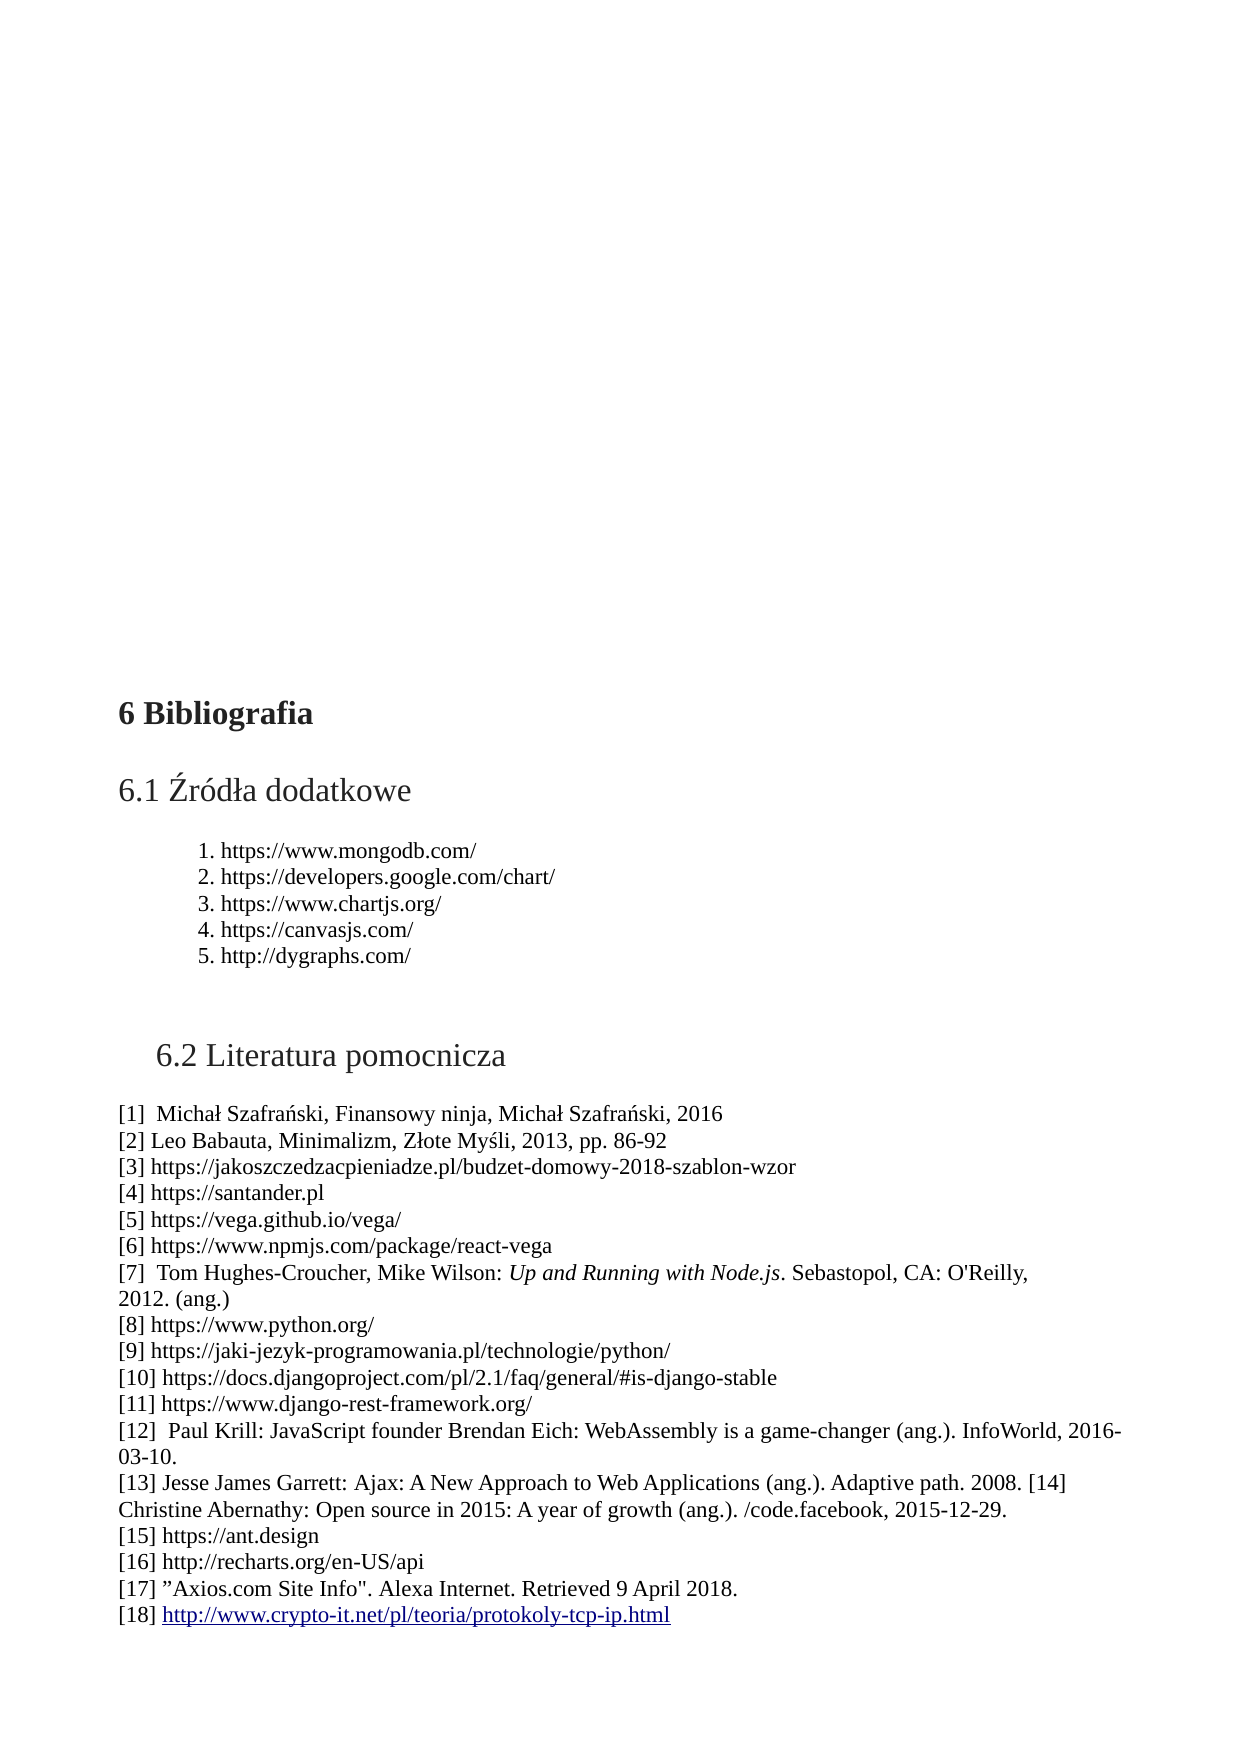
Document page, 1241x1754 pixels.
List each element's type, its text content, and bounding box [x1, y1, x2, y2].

text [8] https://www.python.org/ [118, 1311, 1122, 1338]
text 1. https://www.mongodb.com/ [156, 837, 1122, 863]
text 6 Bibliografia [118, 693, 1122, 731]
text [16] http://recharts.org/en-US/api [118, 1548, 1122, 1575]
text [12] Paul Krill: JavaScript founder Brendan Eich: WebAssembly is a game-changer (ang.). InfoWorld, 2016-03-10. [118, 1417, 1122, 1469]
text [15] https://ant.design [118, 1522, 1122, 1548]
text [6] https://www.npmjs.com/package/react-vega [118, 1232, 1122, 1258]
text [10] https://docs.djangoproject.com/pl/2.1/faq/general/#is-django-stable [118, 1364, 1122, 1390]
text [7] Tom Hughes-Croucher, Mike Wilson: Up and Running with Node.js. Sebastopol, CA: O'Reilly, 2012. (ang.) [118, 1258, 1122, 1311]
text [9] https://jaki-jezyk-programowania.pl/technologie/python/ [118, 1338, 1122, 1364]
text 2. https://developers.google.com/chart/ [118, 863, 1122, 889]
text 4. https://canvasjs.com/ [118, 916, 1122, 942]
text 5. http://dygraphs.com/ [118, 942, 1122, 969]
text [13] Jesse James Garrett: Ajax: A New Approach to Web Applications (ang.). Adaptive path. 2008. [14] Christine Abernathy: Open source in 2015: A year of growth (ang.). /code.facebook, 2015-12-29. [118, 1469, 1122, 1522]
text 6.1 Źródła dodatkowe [118, 731, 1122, 808]
text [3] https://jakoszczedzacpieniadze.pl/budzet-domowy-2018-szablon-wzor [118, 1153, 1122, 1179]
text [1] Michał Szafrański, Finansowy ninja, Michał Szafrański, 2016 [118, 1100, 1122, 1127]
text 3. https://www.chartjs.org/ [118, 889, 1122, 916]
text [17] ”Axios.com Site Info". Alexa Internet. Retrieved 9 April 2018. [118, 1575, 1122, 1601]
text 6.2 Literatura pomocnicza [156, 1036, 1122, 1074]
text [4] https://santander.pl [118, 1179, 1122, 1206]
text [11] https://www.django-rest-framework.org/ [118, 1390, 1122, 1417]
text [5] https://vega.github.io/vega/ [118, 1206, 1122, 1232]
text [2] Leo Babauta, Minimalizm, Złote Myśli, 2013, pp. 86-92 [118, 1127, 1122, 1153]
text [18] http://www.crypto-it.net/pl/teoria/protokoly-tcp-ip.html [118, 1601, 1122, 1627]
